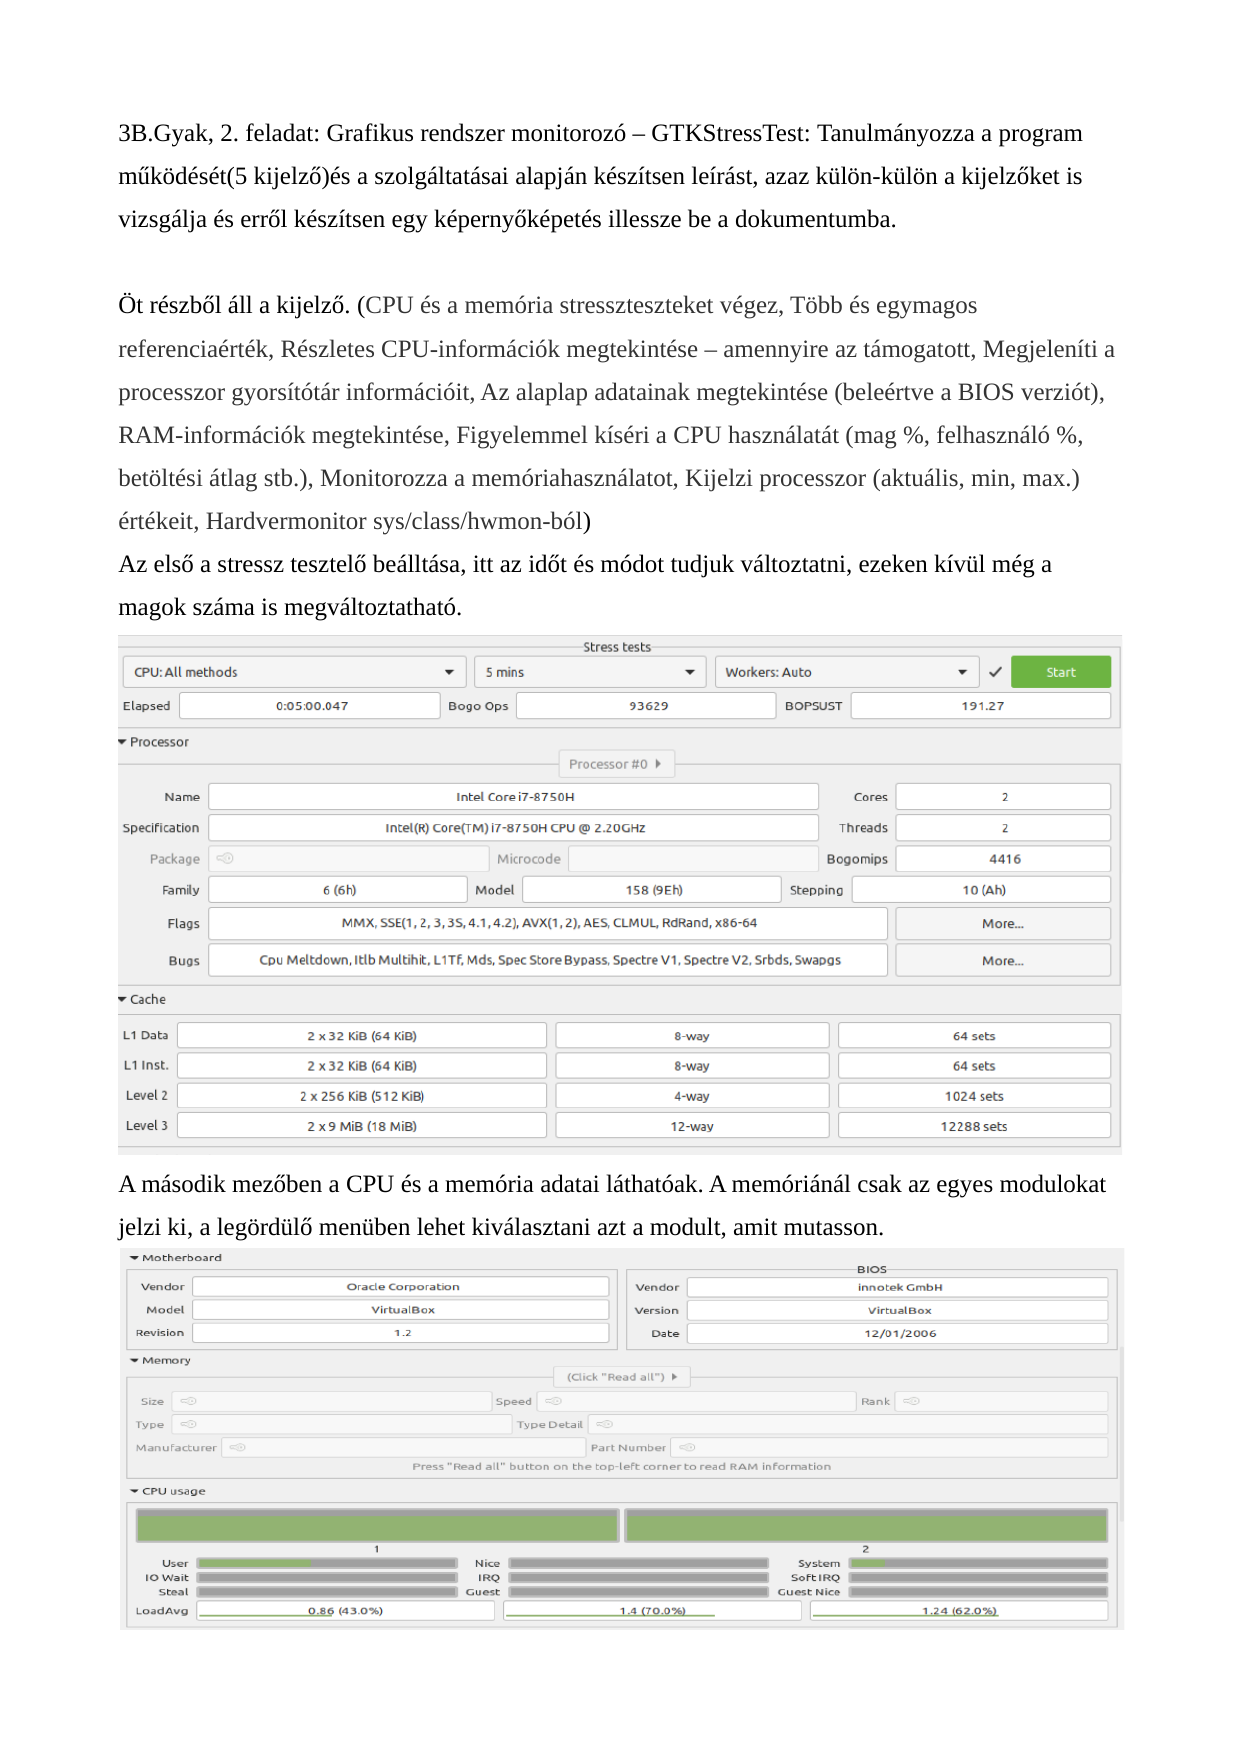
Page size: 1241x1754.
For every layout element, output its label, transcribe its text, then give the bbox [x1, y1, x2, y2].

text Az első a stressz tesztelő beálltása, itt az időt és módot tudjuk változtatni, ezeken kívül még a magok száma is megváltoztatható. [118, 549, 1122, 621]
text 3B.Gyak, 2. feladat: Grafikus rendszer monitorozó – GTKStressTest: Tanulmányozza a program működését(5 kijelző)és a szolgáltatásai alapján készítsen leírást, azaz külön-külön a kijelzőket is vizsgálja és erről készítsen egy képernyőképetés illessze be a dokumentumba. [118, 118, 1122, 233]
picture [118, 635, 1123, 1155]
text Öt részből áll a kijelző. (CPU és a memória stresszteszteket végez, Több és egymagos referenciaérték, Részletes CPU-információk megtekintése – amennyire az támogatott, Megjeleníti a processzor gyorsítótár információit, Az alaplap adatainak megtekintése (beleértve a BIOS verziót), RAM-információk megtekintése, Figyelemmel kíséri a CPU használatát (mag %, felhasználó %, betöltési átlag stb.), Monitorozza a memóriahasználatot, Kijelzi processzor (aktuális, min, max.) értékeit, Hardvermonitor sys/class/hwmon-ból) [118, 291, 1122, 535]
text A második mezőben a CPU és a memória adatai láthatóak. A memóriánál csak az egyes modulokat jelzi ki, a legördülő menüben lehet kiválasztani azt a modult, amit mutasson. [118, 1155, 1122, 1241]
picture [120, 1248, 1125, 1630]
